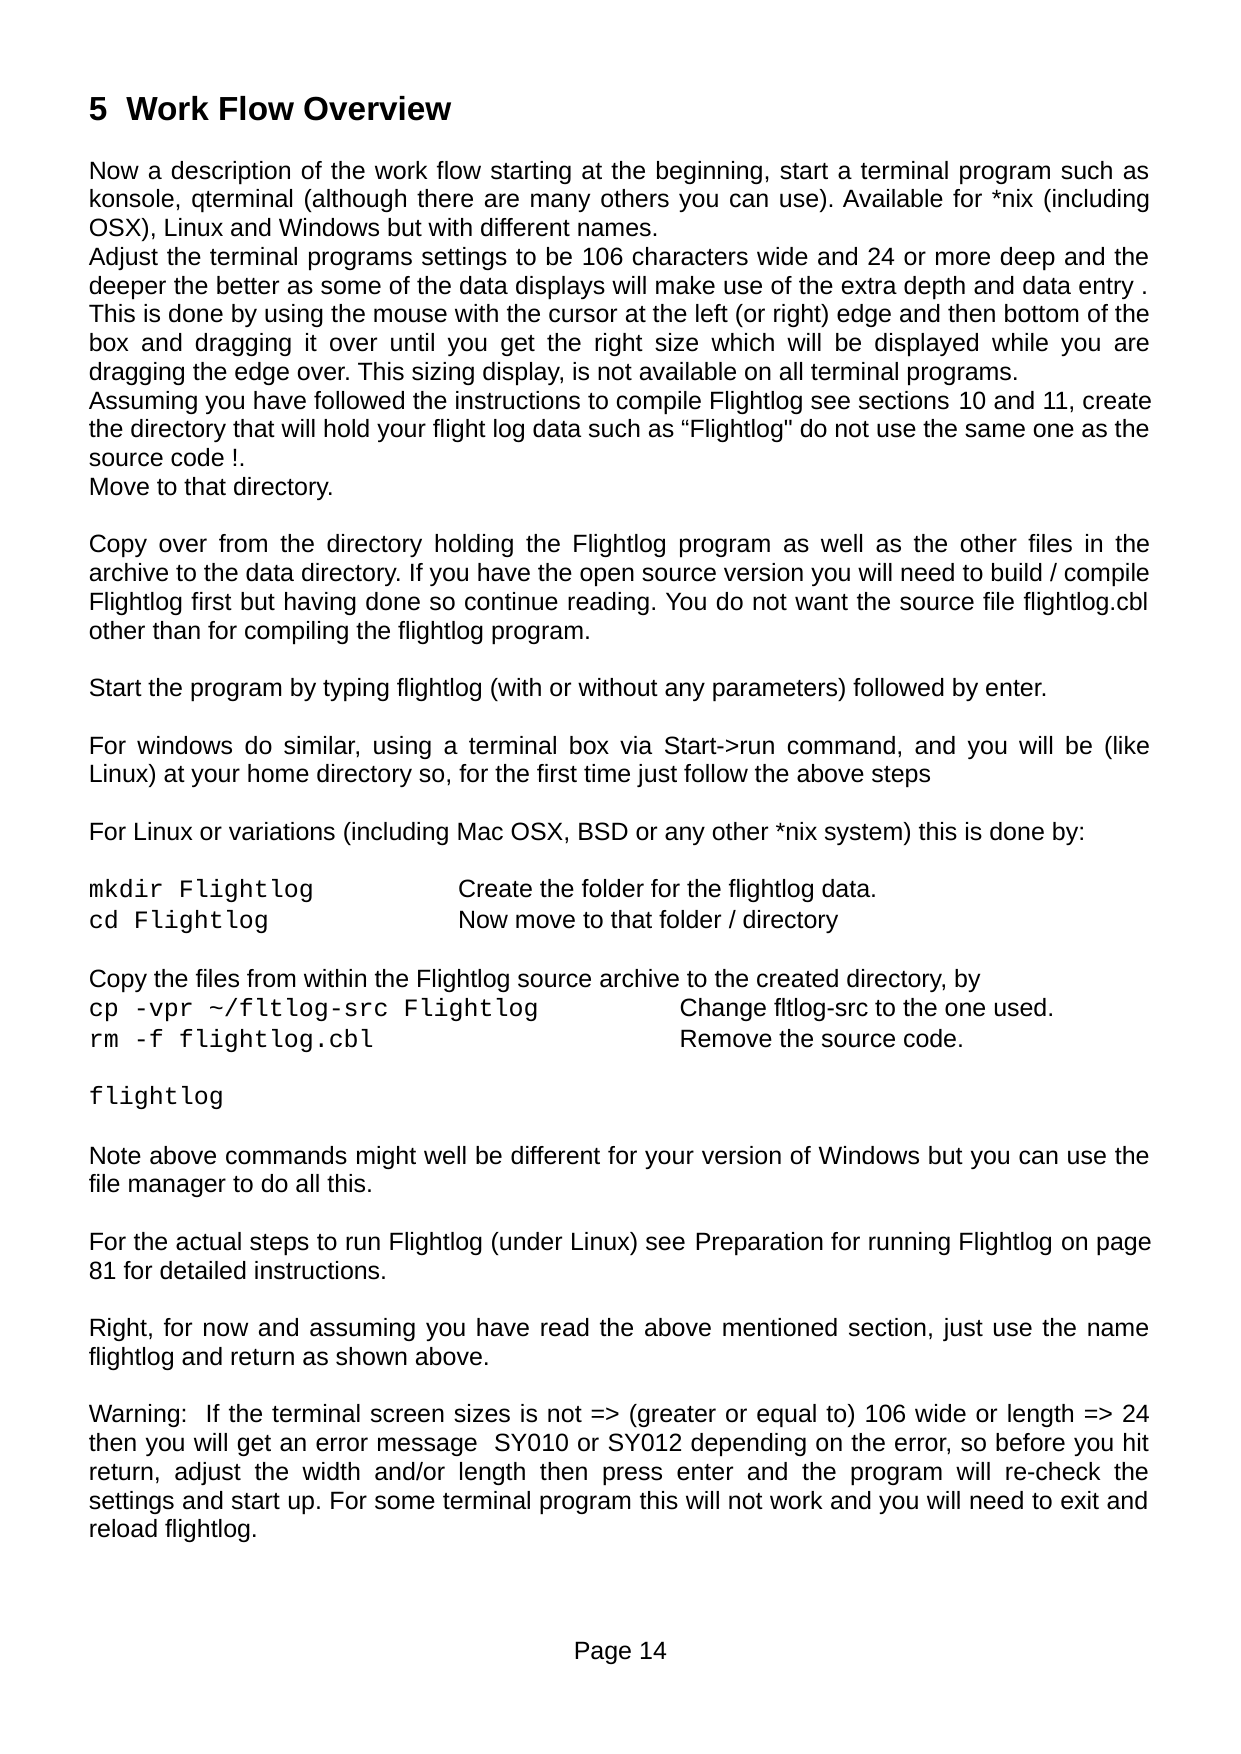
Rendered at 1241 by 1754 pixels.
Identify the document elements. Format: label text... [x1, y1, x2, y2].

text Note above commands might well be different for your version of Windows but you can use the file manager to do all this. [88, 1141, 1152, 1198]
text Copy over from the directory holding the Flightlog program as well as the other files in the archive to the data directory. If you have the open source version you will need to build / compile Flightlog first but having done so continue reading. You do not want the source file flightlog.cbl other than for compiling the flightlog program. [88, 529, 1152, 644]
text Warning: If the terminal screen sizes is not => (greater or equal to) 106 wide or length => 24 then you will get an error message SY010 or SY012 depending on the error, so before you hit return, adjust the width and/or length then press enter and the program will re-check the settings and start up. For some terminal program this will not work and you will need to exit and reload flightlog. [88, 1399, 1152, 1543]
text rm -f flightlog.cbl Remove the source code. [88, 1024, 1152, 1055]
text cd Flightlog Now move to that folder / directory [88, 905, 1152, 936]
text cp -vpr ~/fltlog-src Flightlog Change fltlog-src to the one used. [88, 993, 1152, 1024]
text For the actual steps to run Flightlog (under Linux) see Preparation for running Flightlog on page 81 for detailed instructions. [88, 1227, 1152, 1284]
text Right, for now and assuming you have read the above mentioned section, just use the name flightlog and return as shown above. [88, 1313, 1152, 1371]
text For windows do similar, using a terminal box via Start->run command, and you will be (like Linux) at your home directory so, for the first time just follow the above steps [88, 731, 1152, 788]
text Start the program by typing flightlog (with or without any parameters) followed by enter. [88, 673, 1152, 702]
text Now a description of the work flow starting at the beginning, start a terminal program such as konsole, qterminal (although there are many others you can use). Available for *nix (including OSX), Linux and Windows but with different names. [88, 156, 1152, 242]
text mkdir Flightlog Create the folder for the flightlog data. [88, 874, 1152, 905]
text Assuming you have followed the instructions to compile Flightlog see sections 10 and 11, create the directory that will hold your flight log data such as “Flightlog" do not use the same one as the source code !. [88, 386, 1152, 472]
text Move to that directory. [88, 472, 1152, 501]
text Adjust the terminal programs settings to be 106 characters wide and 24 or more deep and the deeper the better as some of the data displays will make use of the extra depth and data entry . This is done by using the mouse with the cursor at the left (or right) edge and then bottom of the box and dragging it over until you get the right size which will be displayed while you are dragging the edge over. This sizing display, is not available on all terminal programs. [88, 242, 1152, 386]
text Copy the files from within the Flightlog source archive to the created directory, by [88, 964, 1152, 993]
subtitle Work Flow Overview [88, 88, 1152, 127]
text flightlog [88, 1084, 1152, 1112]
text For Linux or variations (including Mac OSX, BSD or any other *nix system) this is done by: [88, 817, 1152, 846]
